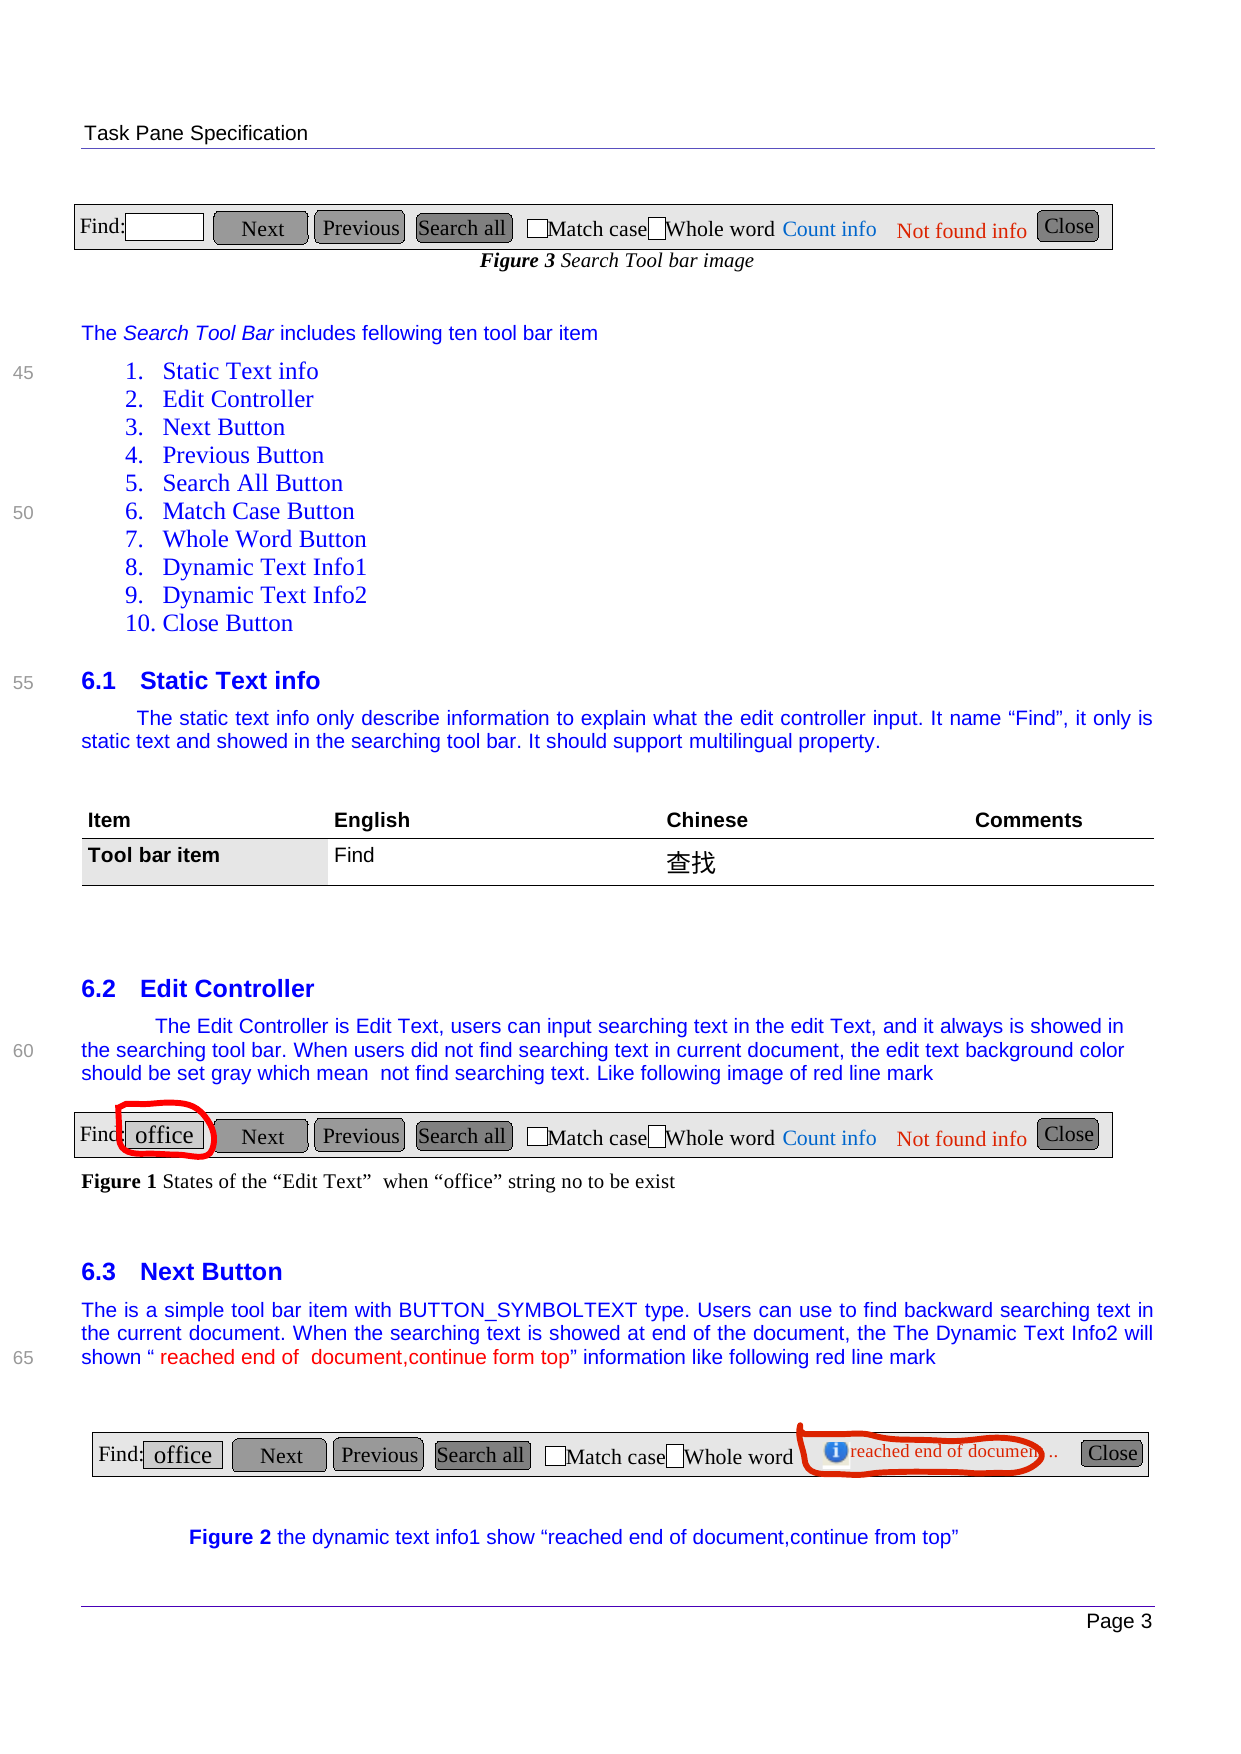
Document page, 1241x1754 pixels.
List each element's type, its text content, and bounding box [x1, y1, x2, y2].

list Search All Button [125, 469, 1155, 497]
text The is a simple tool bar item with BUTTON_SYMBOLTEXT type. Users can use to find backward searching text in the current document. When the searching text is showed at end of the document, the The Dynamic Text Info2 will shown “ reached end of document,continue form top” information like following red line mark [81, 1298, 1155, 1369]
list Dynamic Text Info2 [125, 581, 1155, 609]
table_cell Find [328, 839, 660, 885]
table_header Item [82, 802, 328, 837]
subtitle Edit Controller [81, 975, 1155, 1003]
text Figure 1 States of the “Edit Text” when “office” string no to be exist [81, 1170, 1155, 1193]
list Close Button [125, 609, 1155, 637]
table_header Comments [969, 802, 1154, 837]
text Figure 2 the dynamic text info1 show “reached end of document,continue from top” [81, 1525, 1155, 1549]
text Figure 3 Search Tool bar image [81, 249, 1155, 272]
list Static Text info [125, 357, 1155, 385]
subtitle Next Button [81, 1258, 1155, 1286]
list Next Button [125, 413, 1155, 441]
list Whole Word Button [125, 525, 1155, 553]
list Match Case Button [125, 497, 1155, 525]
table_header English [328, 802, 660, 837]
table_header Chinese [660, 802, 969, 837]
text The static text info only describe information to explain what the edit controller input. It name “Find”, it only is static text and showed in the searching tool bar. It should support multilingual property. [81, 706, 1155, 753]
list Dynamic Text Info1 [125, 553, 1155, 581]
picture [822, 1442, 851, 1469]
text The Edit Controller is Edit Text, users can input searching text in the edit Text, and it always is showed in the searching tool bar. When users did not find searching text in current document, the edit text background color should be set gray which mean not find searching text. Like following image of red line mark [81, 1014, 1155, 1085]
table_cell Tool bar item [82, 839, 328, 885]
subtitle Static Text info [81, 667, 1155, 695]
text The Search Tool Bar includes fellowing ten tool bar item [81, 321, 1155, 344]
list Edit Controller [125, 385, 1155, 413]
table_cell 查找 [660, 839, 969, 885]
list Previous Button [125, 441, 1155, 469]
table_cell [969, 839, 1154, 885]
